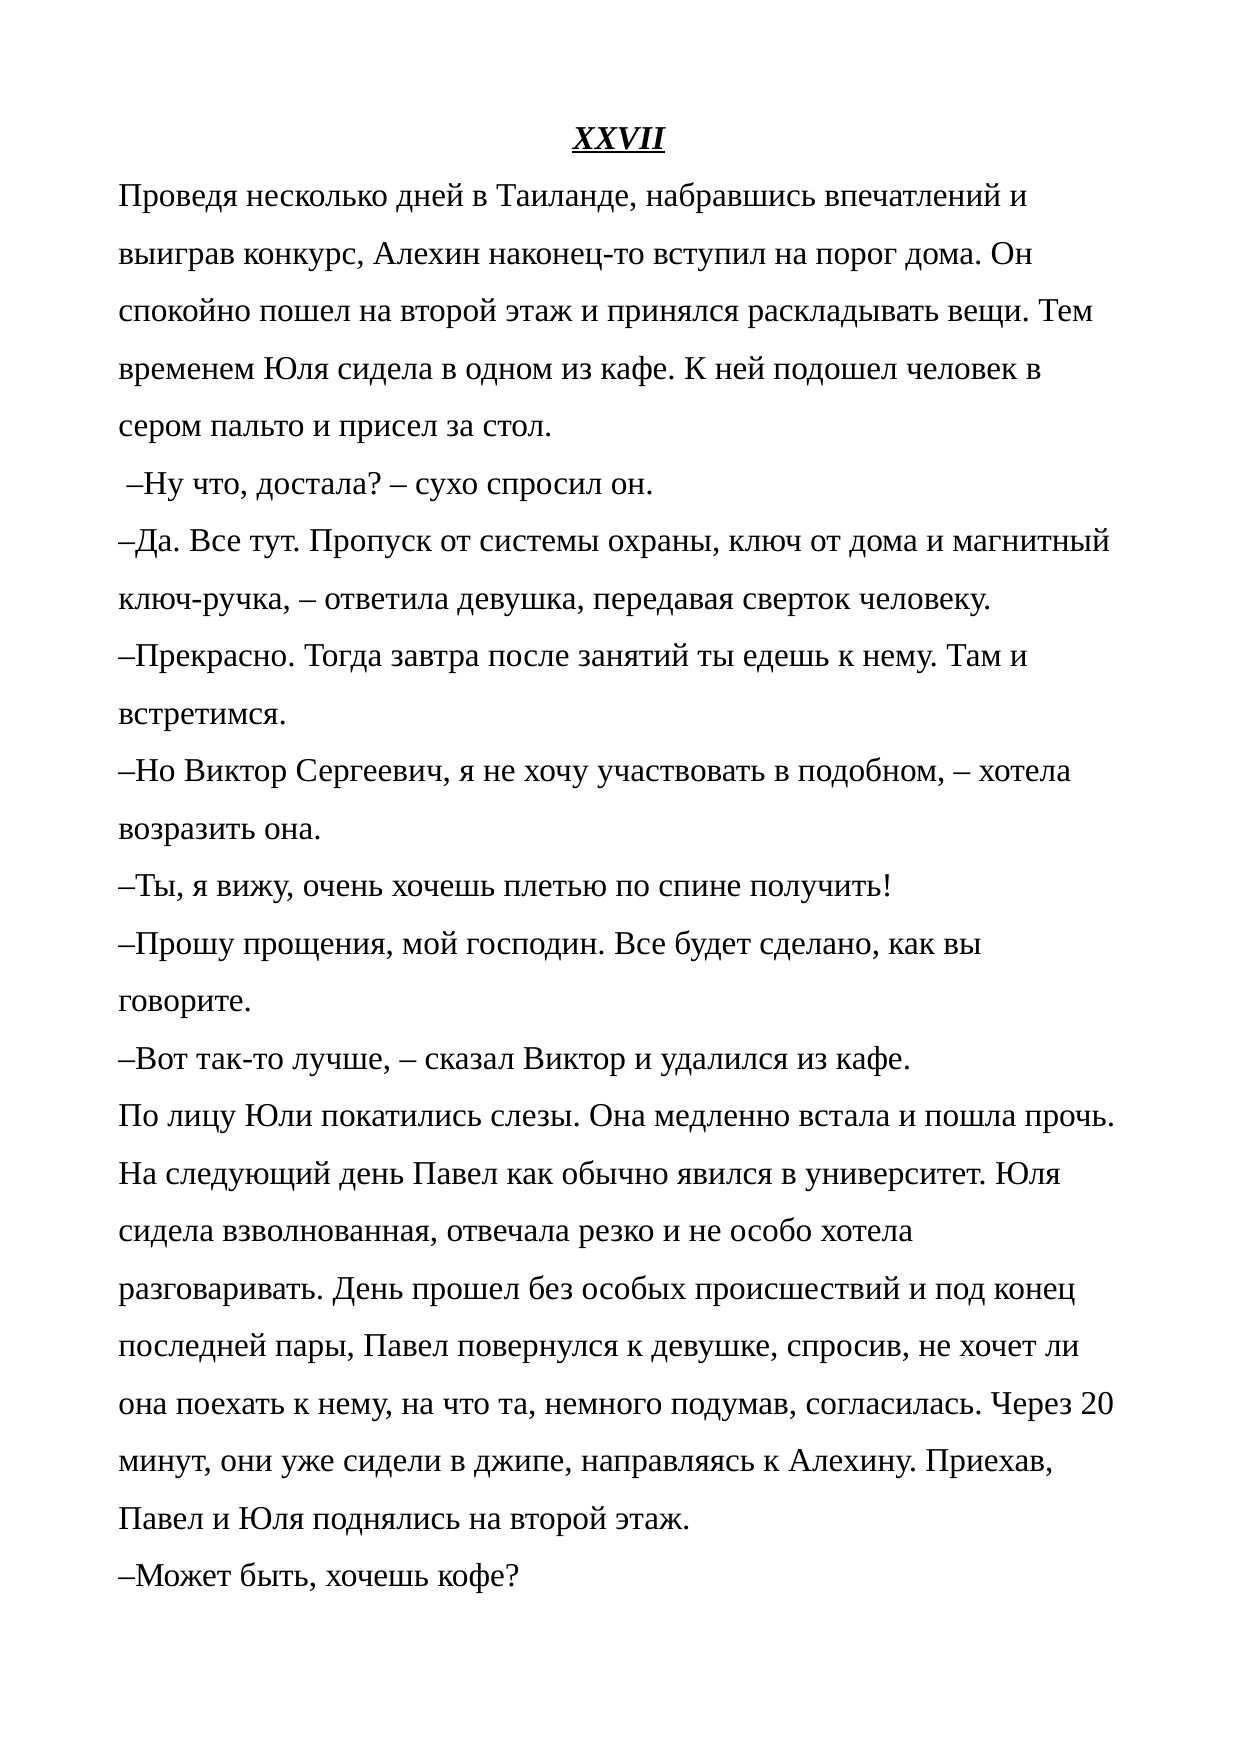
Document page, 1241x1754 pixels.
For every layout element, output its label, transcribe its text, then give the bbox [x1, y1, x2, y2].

text XXVII [118, 118, 1122, 156]
text –Да. Все тут. Пропуск от системы охраны, ключ от дома и магнитный ключ-ручка, – ответила девушка, передавая сверток человеку. [118, 521, 1122, 616]
text –Прекрасно. Тогда завтра после занятий ты едешь к нему. Там и встретимся. [118, 636, 1122, 731]
text По лицу Юли покатились слезы. Она медленно встала и пошла прочь. [118, 1096, 1122, 1134]
text –Ты, я вижу, очень хочешь плетью по спине получить! [118, 866, 1122, 904]
text На следующий день Павел как обычно явился в университет. Юля сидела взволнованная, отвечала резко и не особо хотела разговаривать. День прошел без особых происшествий и под конец последней пары, Павел повернулся к девушке, спросив, не хочет ли она поехать к нему, на что та, немного подумав, согласилась. Через 20 минут, они уже сидели в джипе, направляясь к Алехину. Приехав, Павел и Юля поднялись на второй этаж. [118, 1153, 1122, 1536]
text –Может быть, хочешь кофе? [118, 1556, 1122, 1594]
text –Вот так-то лучше, – сказал Виктор и удалился из кафе. [118, 1038, 1122, 1076]
text –Но Виктор Сергеевич, я не хочу участвовать в подобном, – хотела возразить она. [118, 751, 1122, 846]
text Проведя несколько дней в Таиланде, набравшись впечатлений и выиграв конкурс, Алехин наконец-то вступил на порог дома. Он спокойно пошел на второй этаж и принялся раскладывать вещи. Тем временем Юля сидела в одном из кафе. К ней подошел человек в сером пальто и присел за стол. [118, 176, 1122, 444]
text –Ну что, достала? – сухо спросил он. [118, 463, 1122, 501]
text –Прошу прощения, мой господин. Все будет сделано, как вы говорите. [118, 923, 1122, 1019]
